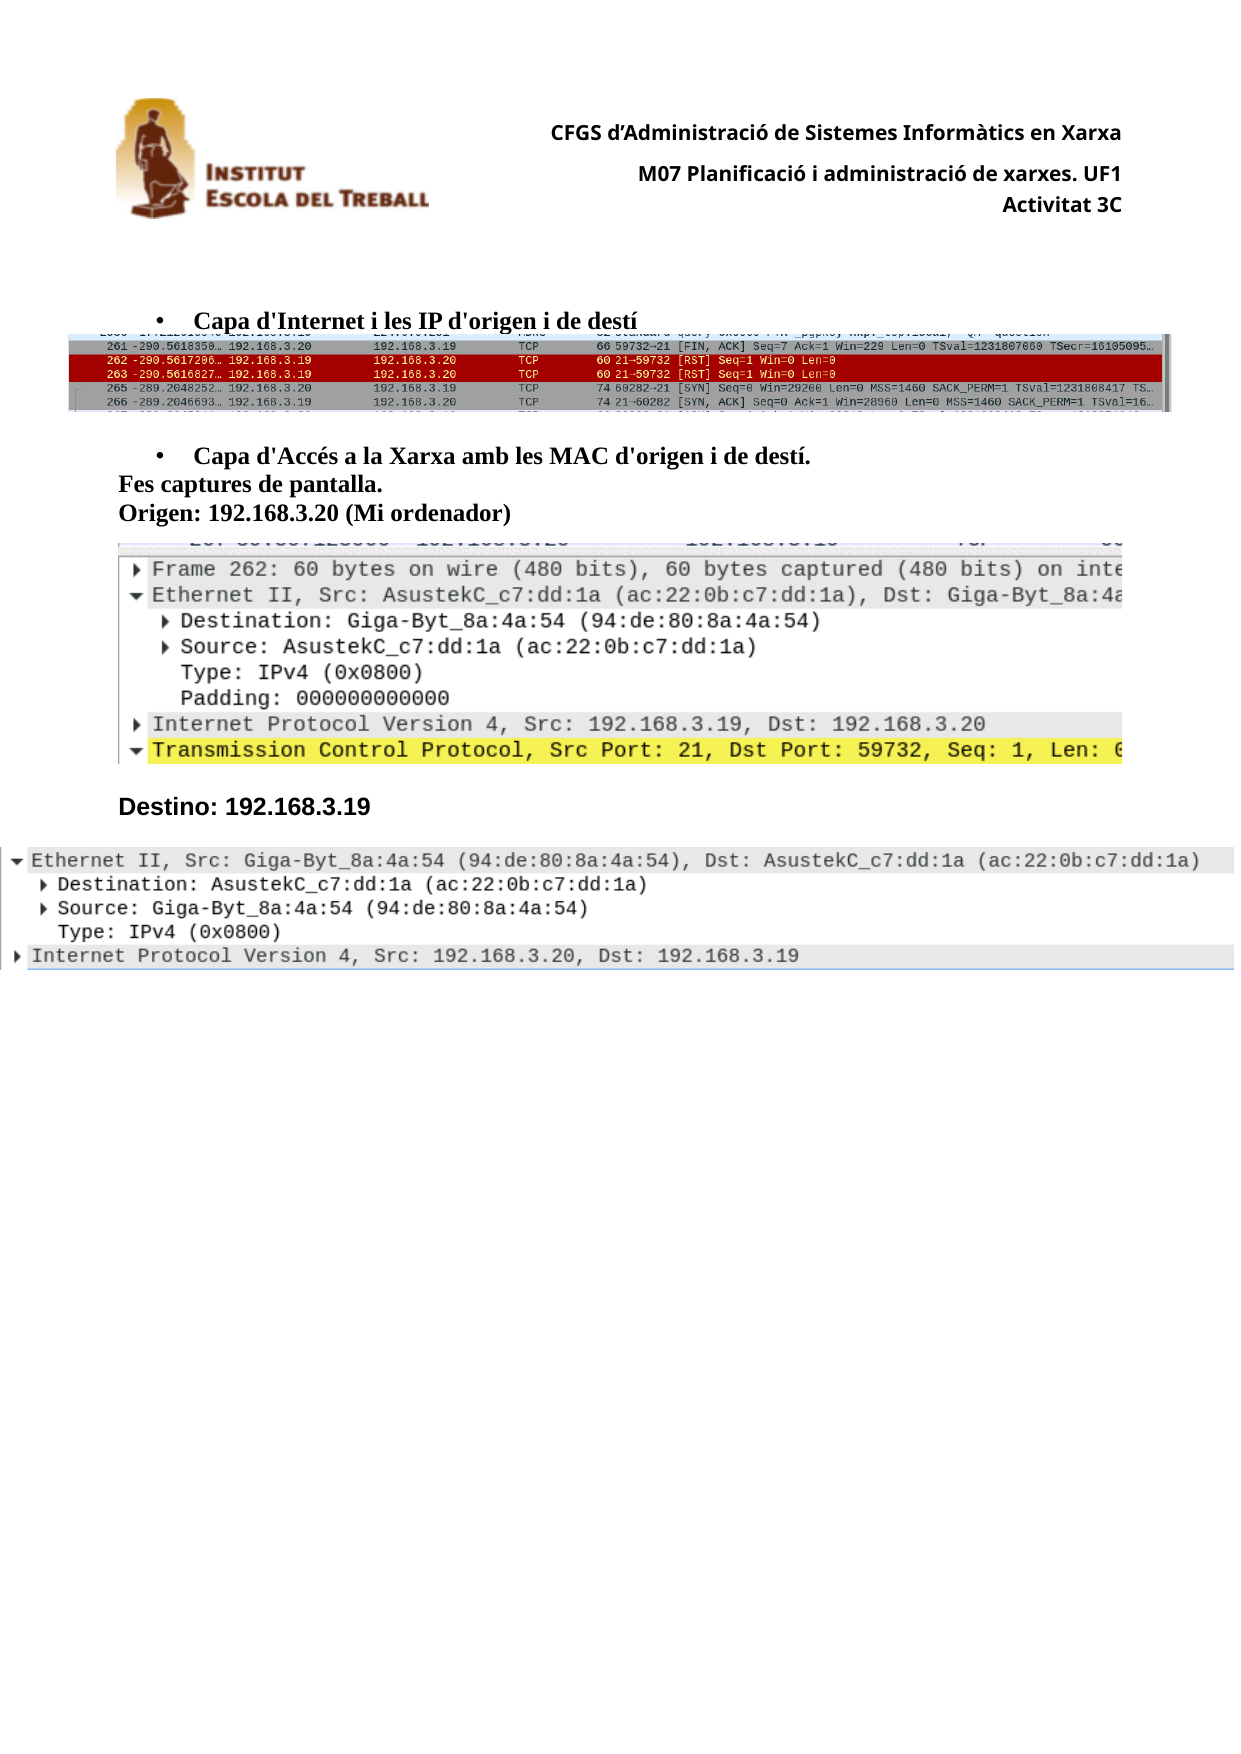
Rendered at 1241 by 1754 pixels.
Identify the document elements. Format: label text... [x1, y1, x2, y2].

list Capa d'Accés a la Xarxa amb les MAC d'origen i de destí. [156, 441, 1122, 469]
text Origen: 192.168.3.20 (Mi ordenador) [118, 498, 1122, 527]
list Capa d'Internet i les IP d'origen i de destí [156, 306, 1122, 334]
text Fes captures de pantalla. [118, 469, 1122, 498]
picture [118, 543, 1123, 764]
picture [0, 847, 1234, 970]
text Destino: 192.168.3.19 [118, 792, 1122, 821]
picture [115, 98, 429, 219]
picture [68, 334, 1172, 412]
